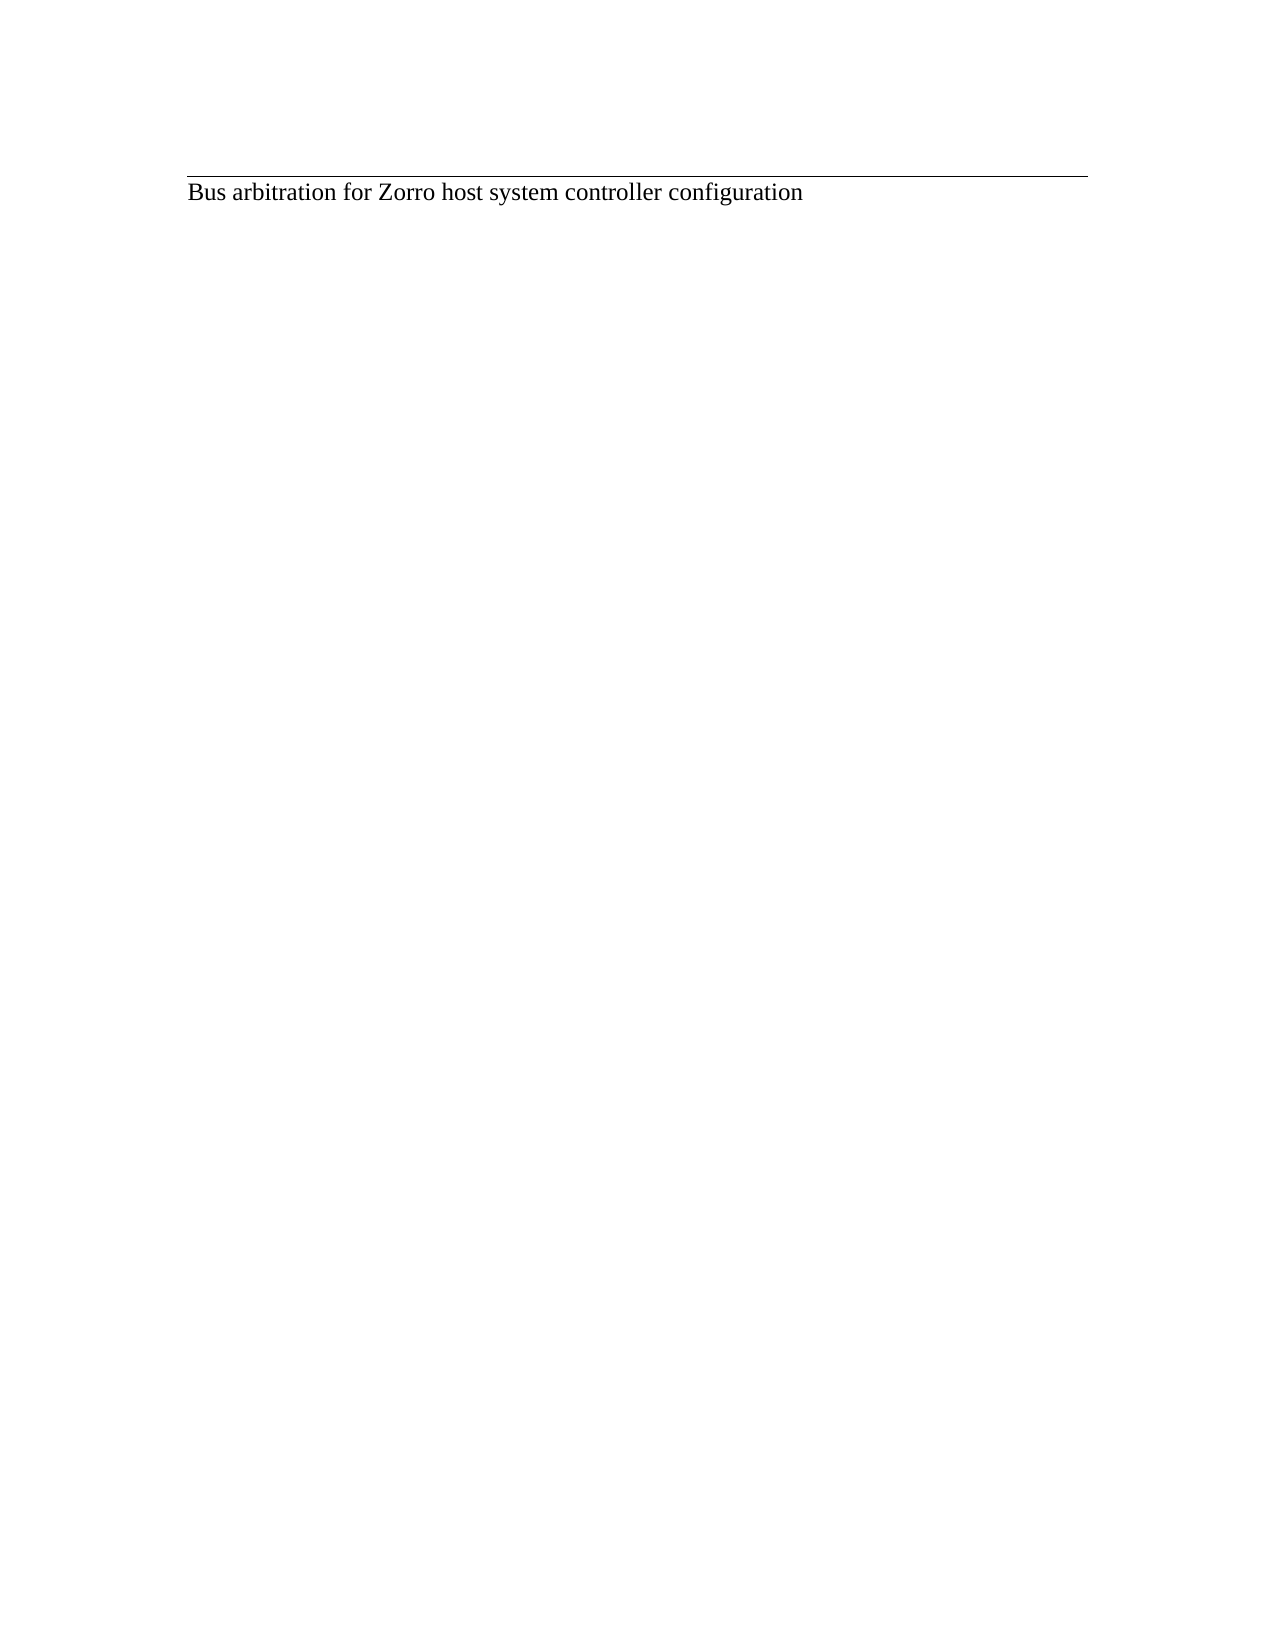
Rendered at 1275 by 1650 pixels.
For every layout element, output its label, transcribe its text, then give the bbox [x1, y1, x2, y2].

text Bus arbitration for Zorro host system controller configuration [187, 177, 1088, 206]
